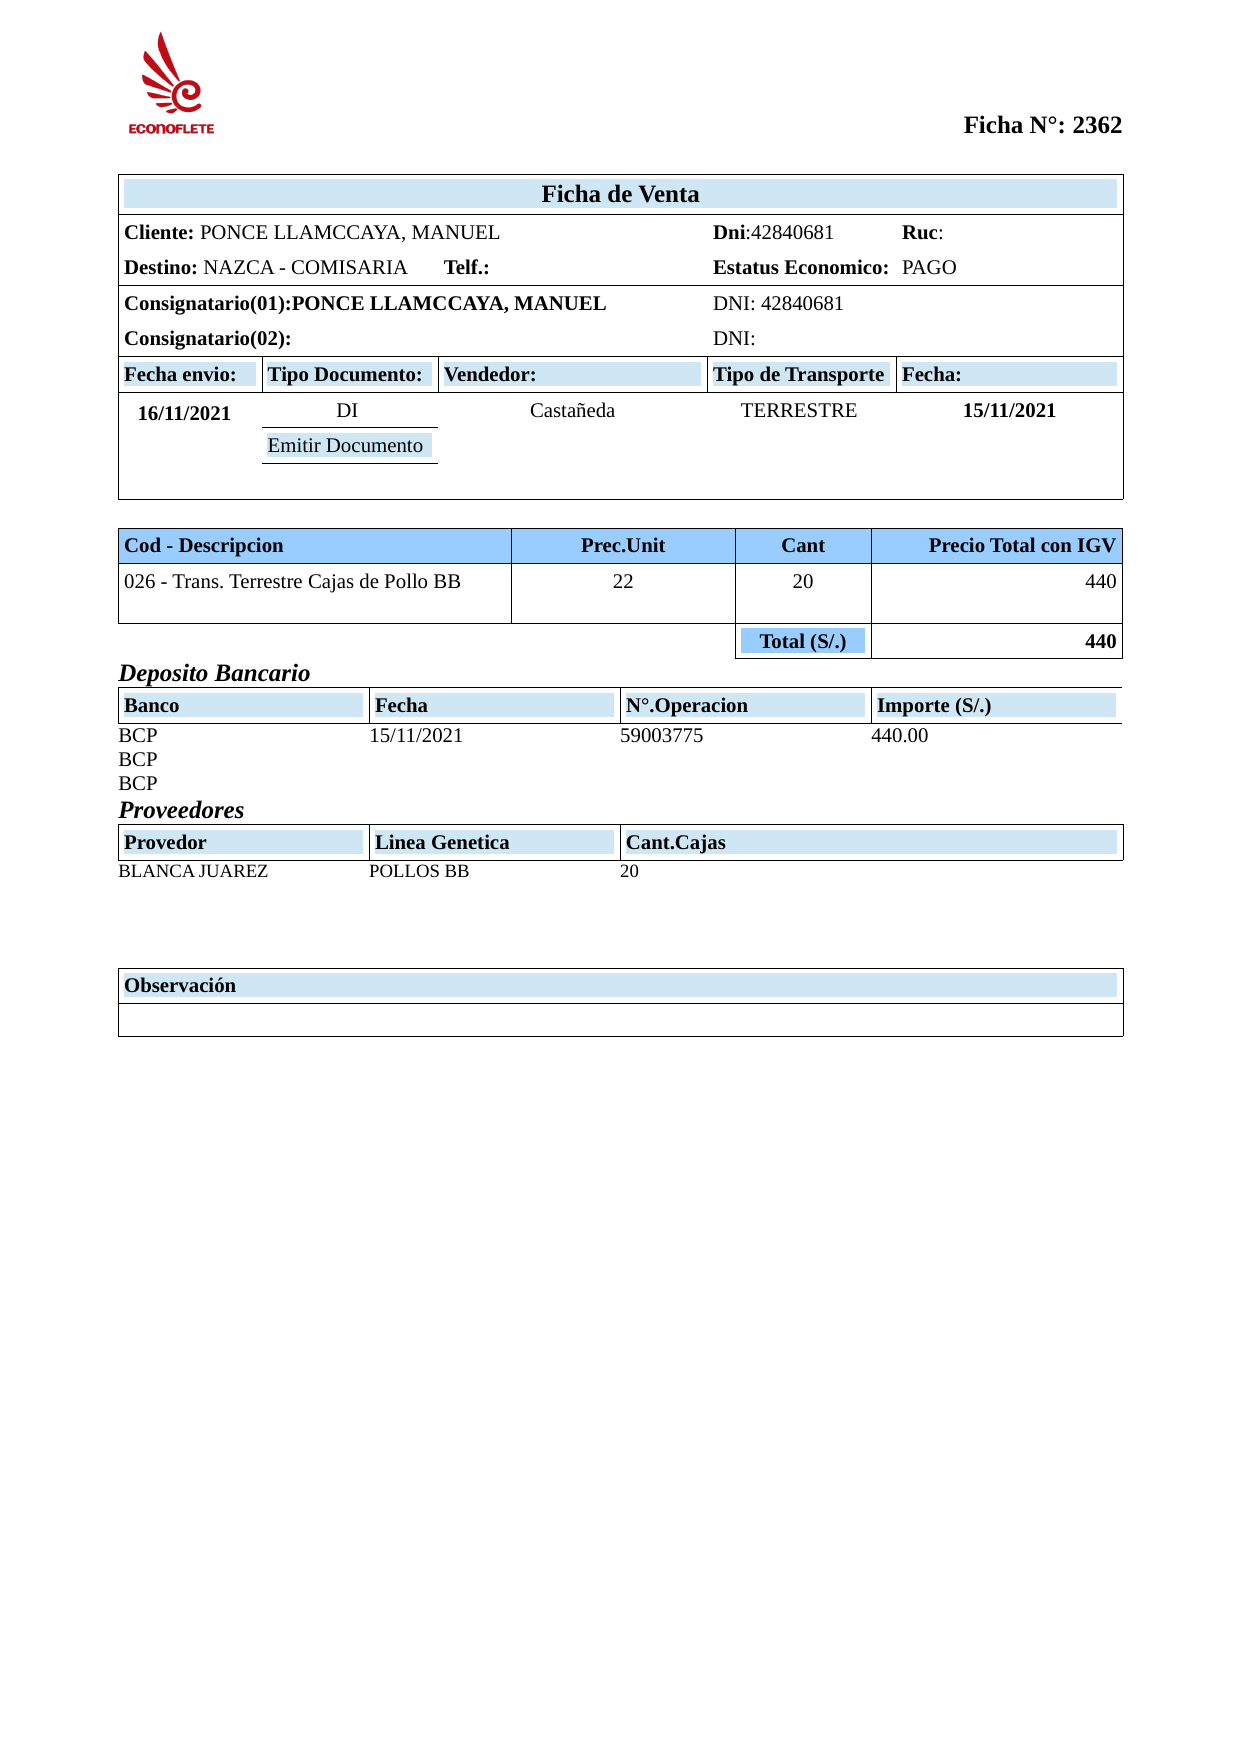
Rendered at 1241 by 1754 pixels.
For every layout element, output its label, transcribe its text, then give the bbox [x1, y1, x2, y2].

table_cell [369, 881, 620, 903]
table_cell DNI: [707, 321, 1123, 356]
table_header Prec.Unit [512, 529, 735, 563]
picture [118, 31, 225, 134]
table_header Provedor [119, 825, 369, 859]
table_cell Fecha envio: [119, 357, 262, 392]
table_cell TERRESTRE [707, 393, 896, 498]
table_cell Telf.: [438, 249, 707, 285]
table_header Importe (S/.) [872, 688, 1122, 723]
table_cell BCP [118, 724, 369, 747]
table_cell [369, 946, 620, 967]
table_header Observación [119, 969, 1123, 1003]
text Proveedores [118, 795, 1122, 824]
table_cell 440 [872, 624, 1122, 658]
table_cell Consignatario(01):PONCE LLAMCCAYA, MANUEL [119, 286, 707, 321]
table_cell [118, 946, 369, 967]
table_cell Total (S/.) [736, 624, 871, 658]
text Deposito Bancario [118, 658, 1122, 687]
table_cell [369, 747, 620, 771]
table_cell Cliente: PONCE LLAMCCAYA, MANUEL [119, 215, 707, 249]
table_cell Tipo Documento: [263, 357, 438, 392]
table_cell Estatus Economico: [707, 249, 896, 285]
table_header Fecha [370, 688, 620, 723]
table_cell [118, 924, 369, 946]
table_header Cant [736, 529, 871, 563]
table_cell PAGO [896, 249, 1123, 285]
table_cell Emitir Documento [262, 428, 438, 463]
table_cell DI [262, 393, 438, 427]
table_cell Castañeda [438, 393, 707, 498]
table_cell [369, 903, 620, 924]
table_cell [871, 747, 1122, 771]
table_cell DNI: 42840681 [707, 286, 1123, 321]
table_header Linea Genetica [370, 825, 620, 859]
table_header Banco [119, 688, 369, 723]
table_cell BCP [118, 747, 369, 771]
table_cell 026 - Trans. Terrestre Cajas de Pollo BB [119, 564, 511, 623]
table_cell POLLOS BB [369, 861, 620, 881]
table_cell [369, 924, 620, 946]
table_cell Consignatario(02): [119, 321, 707, 356]
table_cell [620, 903, 1123, 924]
table_cell 20 [736, 564, 871, 623]
table_cell [620, 924, 1123, 946]
table_cell 15/11/2021 [369, 724, 620, 747]
table_cell 59003775 [620, 724, 871, 747]
table_cell [620, 771, 871, 795]
table_cell 20 [620, 861, 1123, 881]
table_cell [511, 624, 735, 658]
table_header Cod - Descripcion [119, 529, 511, 563]
table_cell [620, 747, 871, 771]
table_cell 15/11/2021 [896, 393, 1123, 498]
table_cell 22 [512, 564, 735, 623]
table_cell [119, 1004, 1123, 1036]
table_cell Ruc: [896, 215, 1123, 249]
table_header N°.Operacion [621, 688, 871, 723]
table_cell 440 [872, 564, 1122, 623]
table_header Precio Total con IGV [872, 529, 1122, 563]
table_cell 440.00 [871, 724, 1122, 747]
table_cell [262, 464, 438, 498]
table_cell Fecha: [897, 357, 1123, 392]
table_cell Dni:42840681 [707, 215, 896, 249]
table_cell [620, 946, 1123, 967]
table_header Cant.Cajas [621, 825, 1123, 859]
table_cell [620, 881, 1123, 903]
table_cell 16/11/2021 [119, 393, 262, 498]
table_cell [871, 771, 1122, 795]
table_cell BLANCA JUAREZ [118, 861, 369, 881]
table_cell [369, 771, 620, 795]
table_cell BCP [118, 771, 369, 795]
table_cell [118, 903, 369, 924]
table_cell Destino: NAZCA - COMISARIA [119, 249, 438, 285]
table_header Ficha de Venta [119, 175, 1123, 214]
table_cell Vendedor: [439, 357, 707, 392]
table_cell Tipo de Transporte [708, 357, 896, 392]
table_cell [118, 624, 511, 658]
table_cell [118, 881, 369, 903]
